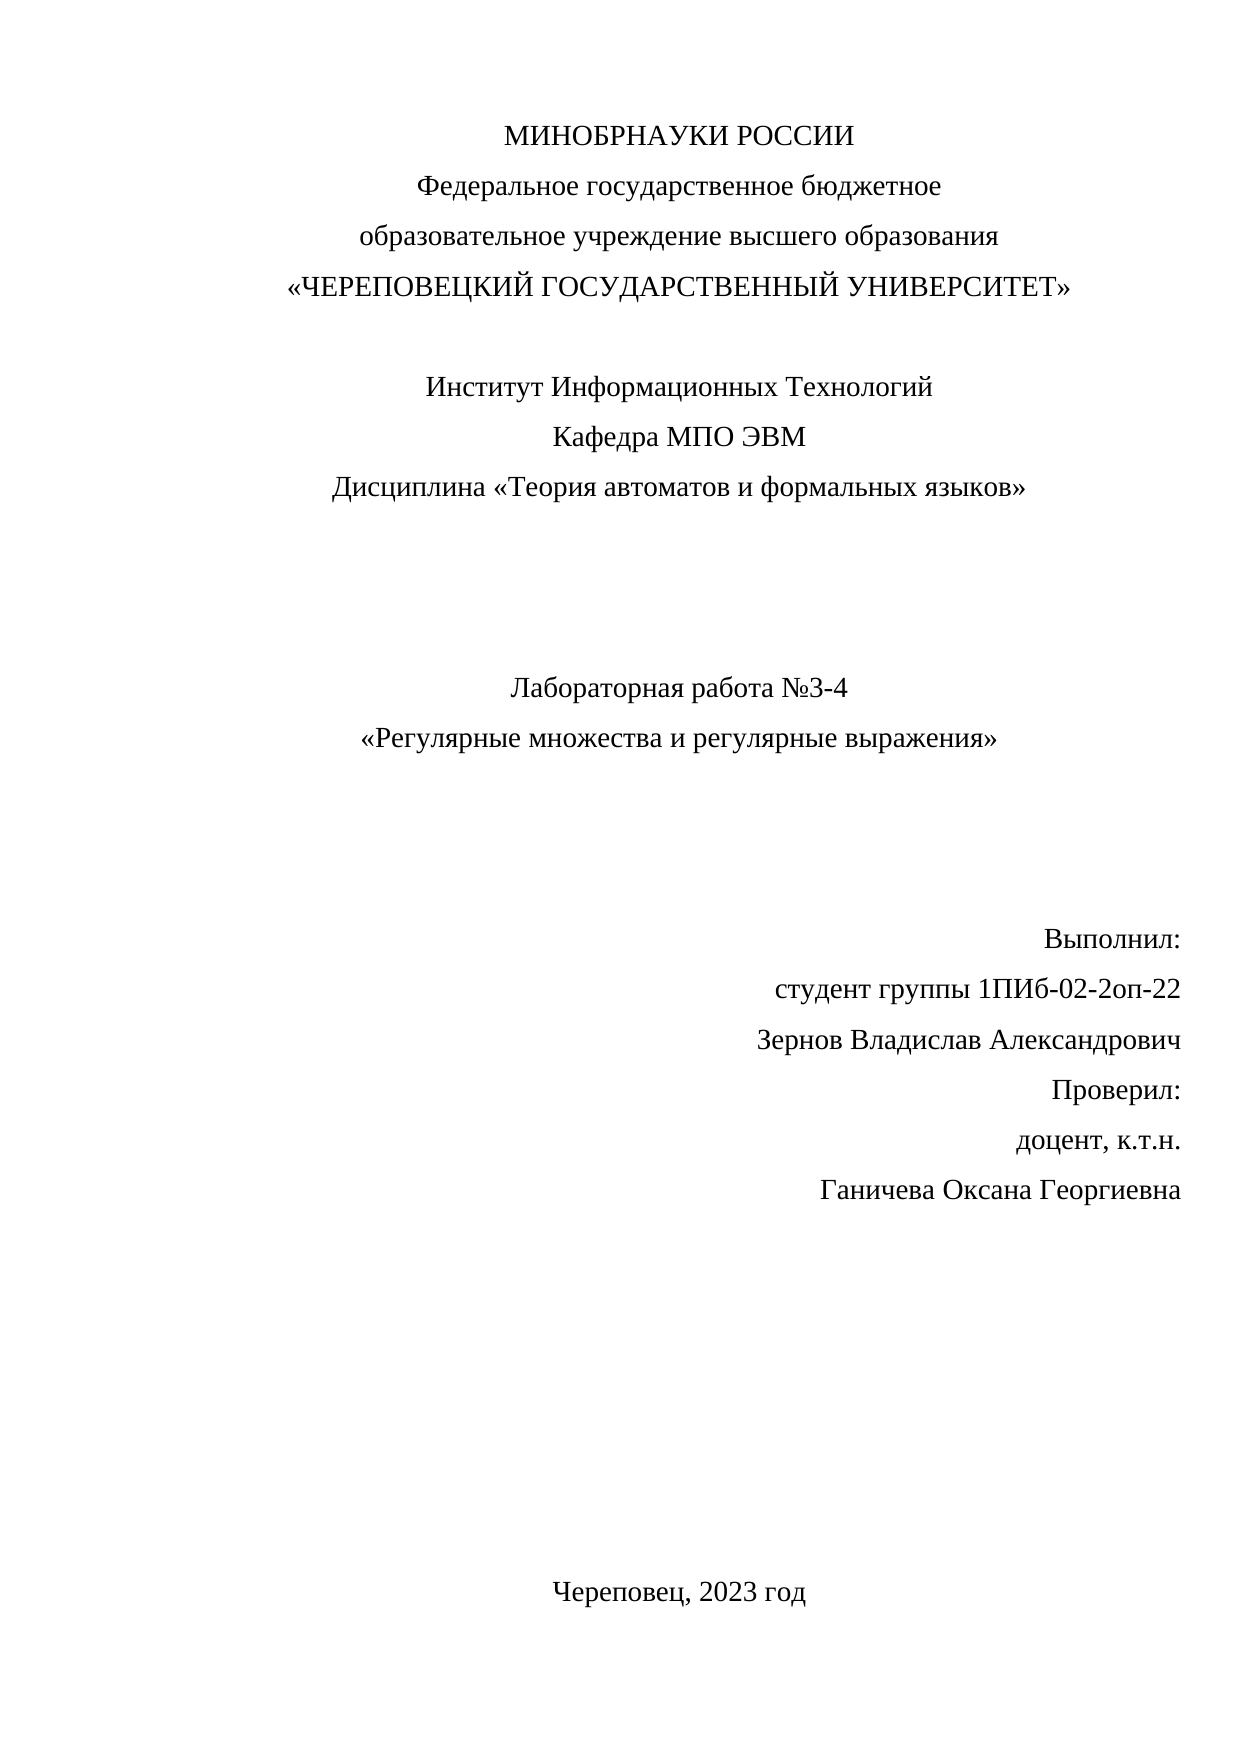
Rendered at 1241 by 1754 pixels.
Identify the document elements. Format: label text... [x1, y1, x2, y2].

text Дисциплина «Теория автоматов и формальных языков» [177, 469, 1181, 503]
text «ЧЕРЕПОВЕЦКИЙ ГОСУДАРСТВЕННЫЙ УНИВЕРСИТЕТ» [177, 269, 1181, 302]
text доцент, к.т.н. [177, 1122, 1181, 1156]
text студент группы 1ПИб-02-2оп-22 [177, 972, 1181, 1005]
text образовательное учреждение высшего образования [177, 218, 1181, 252]
text МИНОБРНАУКИ РОССИИ [177, 118, 1181, 152]
text Выполнил: [177, 921, 1181, 955]
text Зернов Владислав Александрович [177, 1022, 1181, 1055]
text Череповец, 2023 год [177, 1574, 1181, 1608]
text Федеральное государственное бюджетное [177, 168, 1181, 202]
text Проверил: [177, 1072, 1181, 1106]
text Кафедра МПО ЭВМ [177, 419, 1181, 453]
text Ганичева Оксана Георгиевна [177, 1172, 1181, 1206]
text Институт Информационных Технологий [177, 369, 1181, 403]
text Лабораторная работа №3-4 [177, 670, 1181, 704]
text «Регулярные множества и регулярные выражения» [177, 721, 1181, 754]
